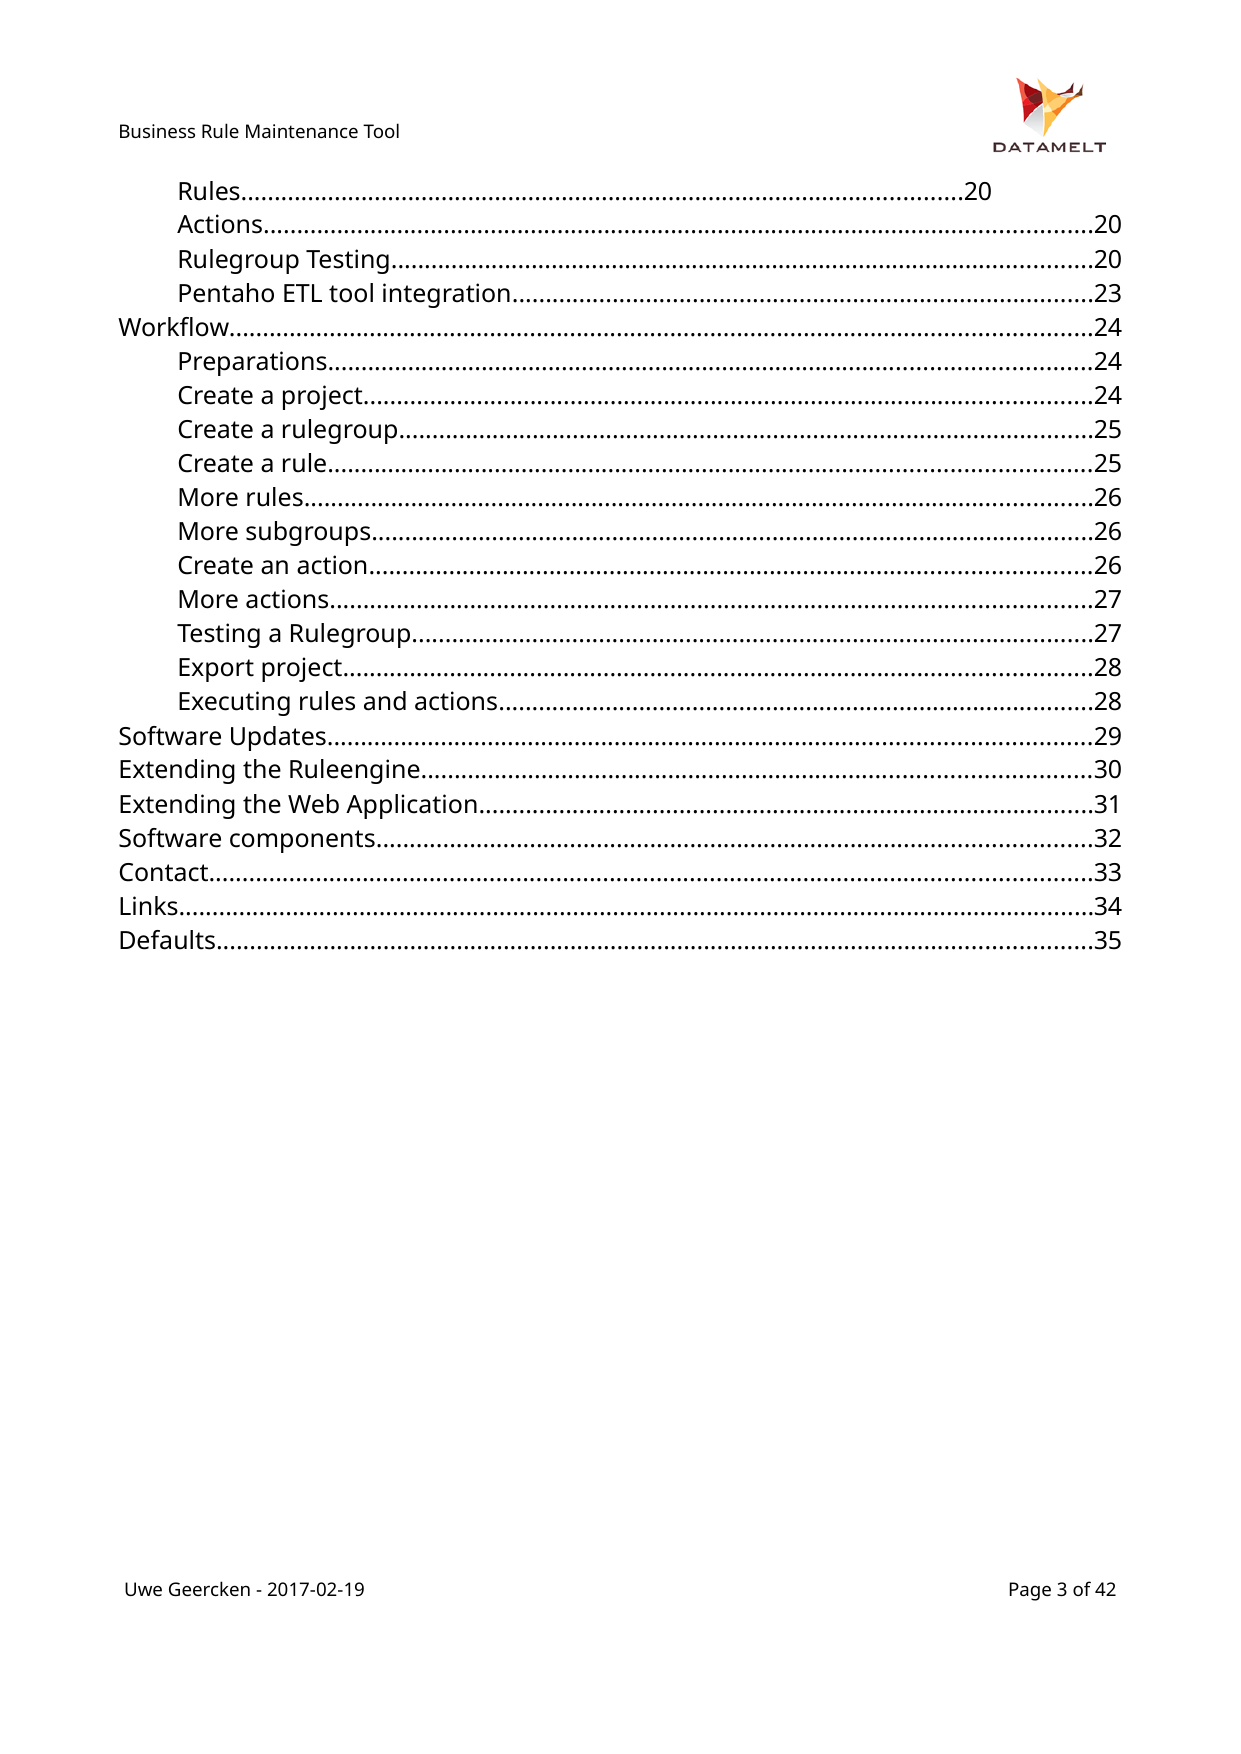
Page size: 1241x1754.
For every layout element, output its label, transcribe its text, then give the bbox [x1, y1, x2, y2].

text Create a rulegroup 25 [177, 412, 1122, 446]
picture [992, 69, 1107, 160]
text More subgroups 26 [177, 514, 1122, 548]
text Defaults 35 [118, 922, 1122, 957]
text Rules 20 [177, 173, 1122, 207]
text Rulegroup Testing 20 [177, 241, 1122, 275]
text Create an action 26 [177, 548, 1122, 582]
text Preparations 24 [177, 343, 1122, 377]
text More actions 27 [177, 582, 1122, 616]
text Links 34 [118, 888, 1122, 922]
text Pentaho ETL tool integration 23 [177, 275, 1122, 309]
text Extending the Web Application 31 [118, 786, 1122, 820]
text Actions 20 [177, 207, 1122, 241]
text More rules 26 [177, 480, 1122, 514]
text Create a project 24 [177, 377, 1122, 412]
text Create a rule 25 [177, 446, 1122, 480]
text Testing a Rulegroup 27 [177, 616, 1122, 650]
text Software components 32 [118, 820, 1122, 854]
text Export project 28 [177, 650, 1122, 684]
text Executing rules and actions 28 [177, 684, 1122, 718]
text Software Updates 29 [118, 718, 1122, 752]
text Extending the Ruleengine 30 [118, 752, 1122, 786]
text Contact 33 [118, 854, 1122, 888]
text Workflow 24 [118, 309, 1122, 343]
